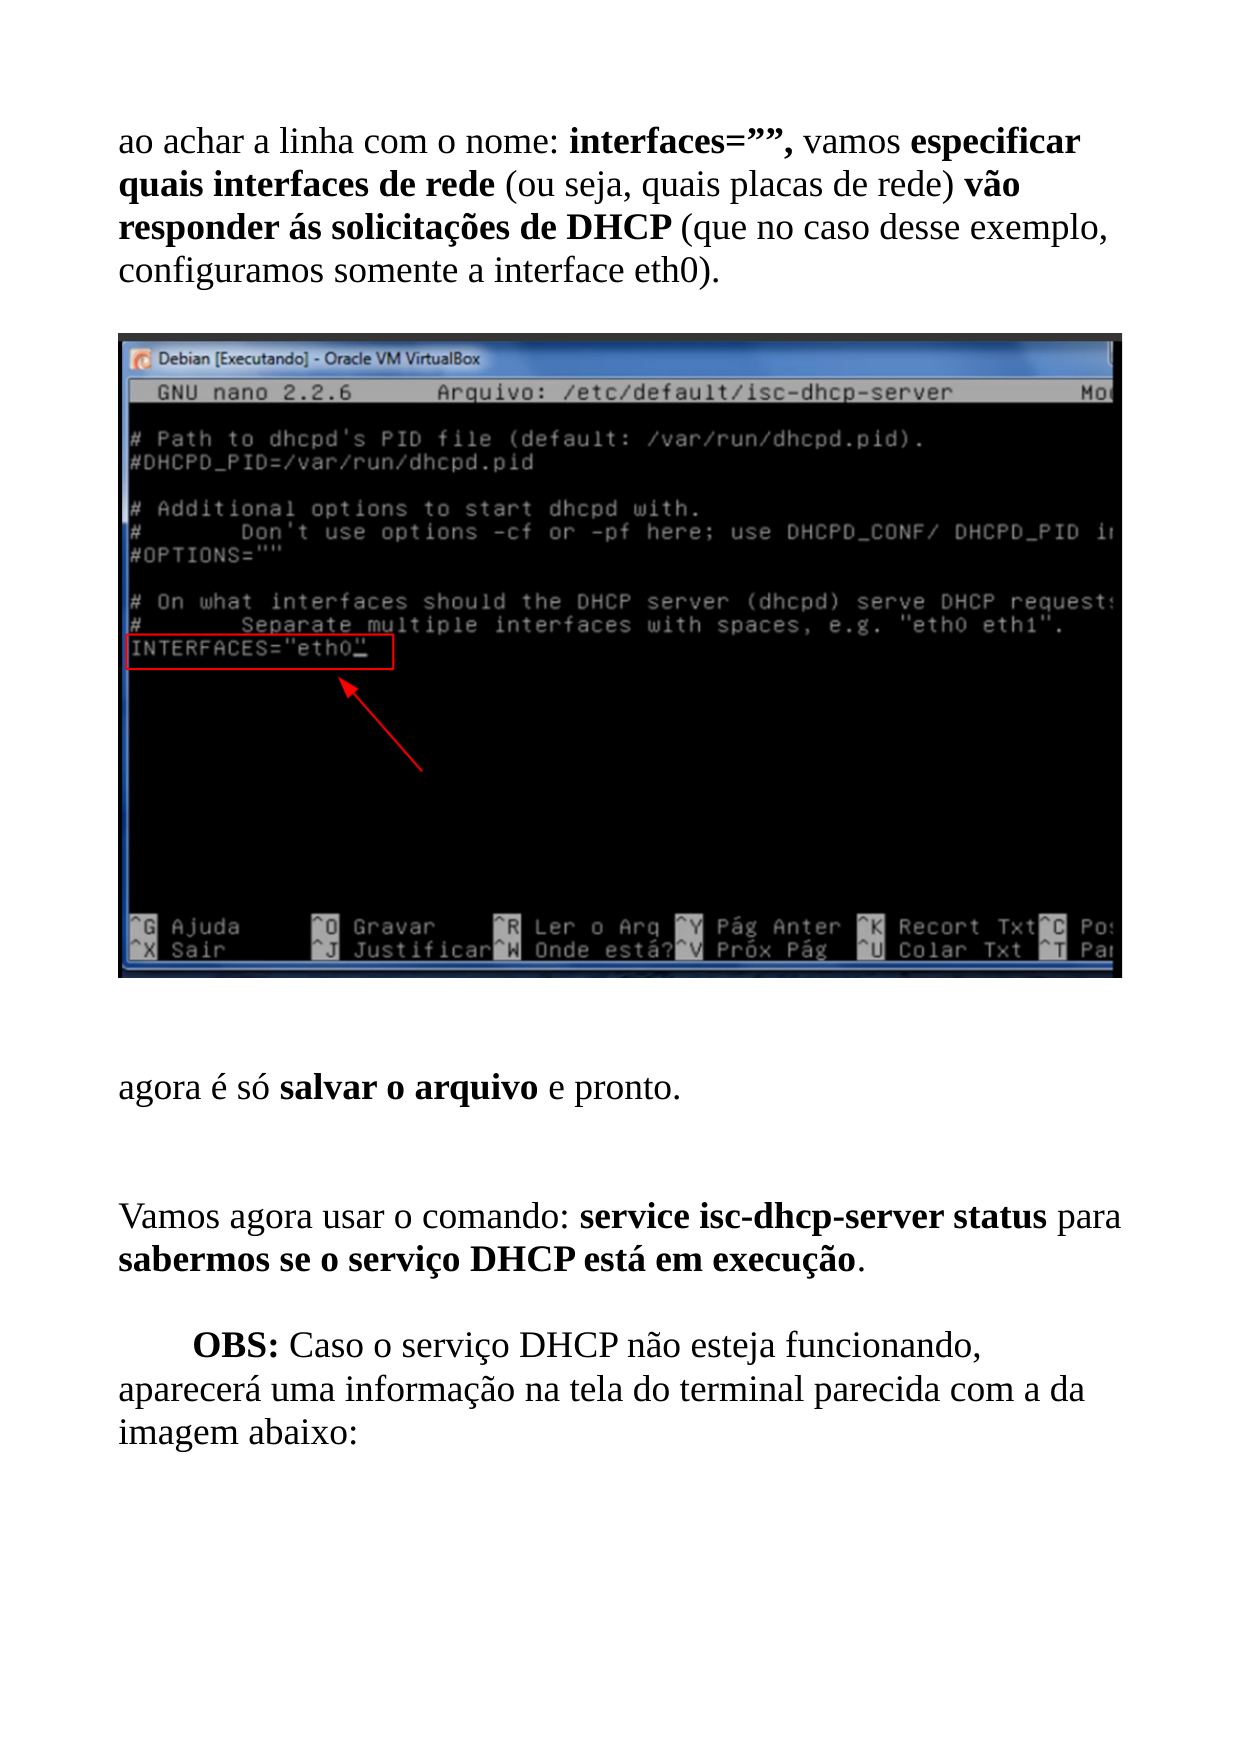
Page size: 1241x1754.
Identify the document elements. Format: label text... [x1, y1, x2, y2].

text Vamos agora usar o comando: service isc-dhcp-server status para sabermos se o serviço DHCP está em execução. [118, 1193, 1122, 1280]
text agora é só salvar o arquivo e pronto. [118, 1064, 1122, 1107]
picture [118, 333, 1123, 978]
text ao achar a linha com o nome: interfaces=””, vamos especificar quais interfaces de rede (ou seja, quais placas de rede) vão responder ás solicitações de DHCP (que no caso desse exemplo, configuramos somente a interface eth0). [118, 118, 1122, 291]
text OBS: Caso o serviço DHCP não esteja funcionando, aparecerá uma informação na tela do terminal parecida com a da imagem abaixo: [118, 1323, 1122, 1452]
